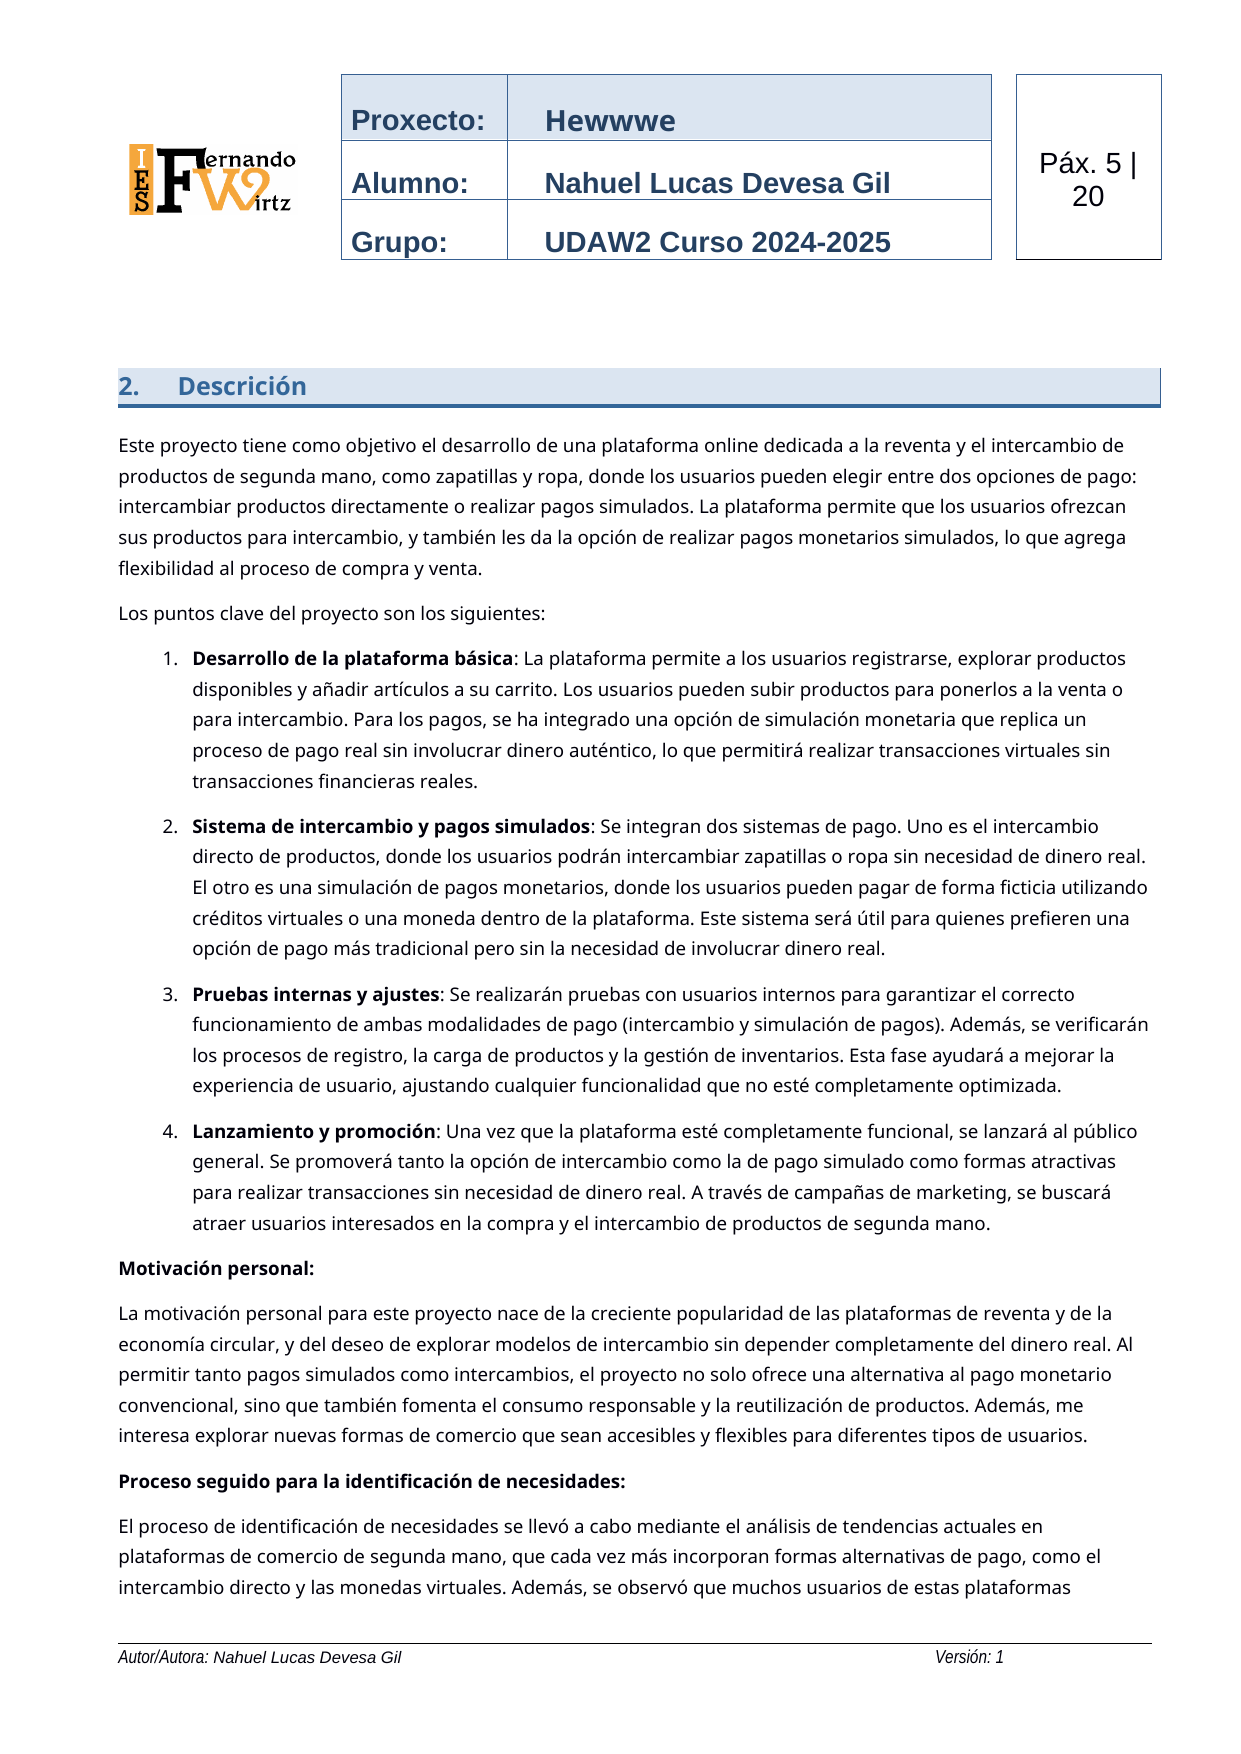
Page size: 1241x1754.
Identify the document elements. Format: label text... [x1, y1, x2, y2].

text Este proyecto tiene como objetivo el desarrollo de una plataforma online dedicada a la reventa y el intercambio de productos de segunda mano, como zapatillas y ropa, donde los usuarios pueden elegir entre dos opciones de pago: intercambiar productos directamente o realizar pagos simulados. La plataforma permite que los usuarios ofrezcan sus productos para intercambio, y también les da la opción de realizar pagos monetarios simulados, lo que agrega flexibilidad al proceso de compra y venta. [118, 433, 1152, 581]
text La motivación personal para este proyecto nace de la creciente popularidad de las plataformas de reventa y de la economía circular, y del deseo de explorar modelos de intercambio sin depender completamente del dinero real. Al permitir tanto pagos simulados como intercambios, el proyecto no solo ofrece una alternativa al pago monetario convencional, sino que también fomenta el consumo responsable y la reutilización de productos. Además, me interesa explorar nuevas formas de comercio que sean accesibles y flexibles para diferentes tipos de usuarios. [118, 1300, 1152, 1448]
list Lanzamiento y promoción: Una vez que la plataforma esté completamente funcional, se lanzará al público general. Se promoverá tanto la opción de intercambio como la de pago simulado como formas atractivas para realizar transacciones sin necesidad de dinero real. A través de campañas de marketing, se buscará atraer usuarios interesados en la compra y el intercambio de productos de segunda mano. [162, 1118, 1152, 1235]
picture [129, 144, 299, 215]
list Sistema de intercambio y pagos simulados: Se integran dos sistemas de pago. Uno es el intercambio directo de productos, donde los usuarios podrán intercambiar zapatillas o ropa sin necesidad de dinero real. El otro es una simulación de pagos monetarios, donde los usuarios pueden pagar de forma ficticia utilizando créditos virtuales o una moneda dentro de la plataforma. Este sistema será útil para quienes prefieren una opción de pago más tradicional pero sin la necesidad de involucrar dinero real. [162, 813, 1152, 961]
text Los puntos clave del proyecto son los siguientes: [118, 600, 1152, 626]
subtitle Descrición [118, 368, 1160, 404]
list Desarrollo de la plataforma básica: La plataforma permite a los usuarios registrarse, explorar productos disponibles y añadir artículos a su carrito. Los usuarios pueden subir productos para ponerlos a la venta o para intercambio. Para los pagos, se ha integrado una opción de simulación monetaria que replica un proceso de pago real sin involucrar dinero auténtico, lo que permitirá realizar transacciones virtuales sin transacciones financieras reales. [162, 646, 1152, 793]
text El proceso de identificación de necesidades se llevó a cabo mediante el análisis de tendencias actuales en plataformas de comercio de segunda mano, que cada vez más incorporan formas alternativas de pago, como el intercambio directo y las monedas virtuales. Además, se observó que muchos usuarios de estas plataformas [118, 1513, 1152, 1600]
list Pruebas internas y ajustes: Se realizarán pruebas con usuarios internos para garantizar el correcto funcionamiento de ambas modalidades de pago (intercambio y simulación de pagos). Además, se verificarán los procesos de registro, la carga de productos y la gestión de inventarios. Esta fase ayudará a mejorar la experiencia de usuario, ajustando cualquier funcionalidad que no esté completamente optimizada. [162, 981, 1152, 1098]
text Proceso seguido para la identificación de necesidades: [118, 1468, 1152, 1493]
text Motivación personal: [118, 1255, 1152, 1281]
